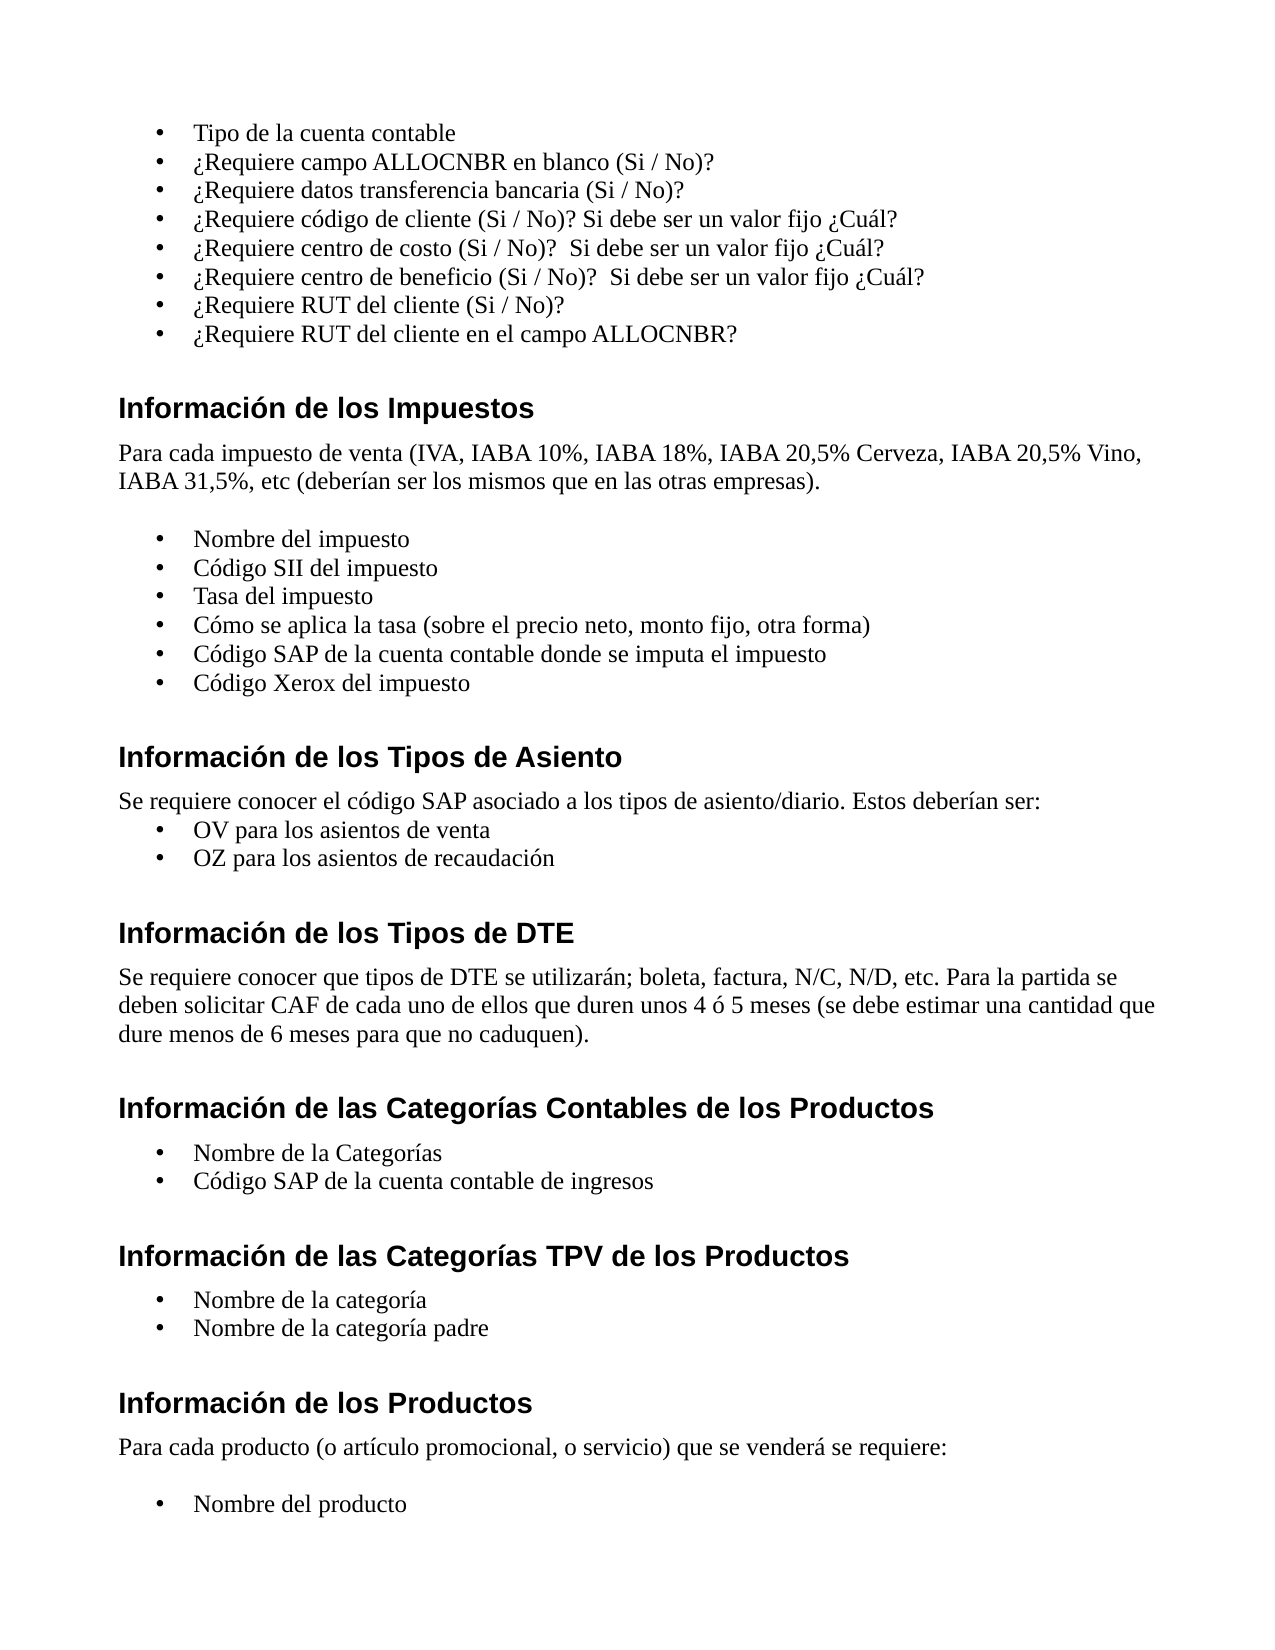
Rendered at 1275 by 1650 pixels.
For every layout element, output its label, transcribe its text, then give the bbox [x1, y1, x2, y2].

list Cómo se aplica la tasa (sobre el precio neto, monto fijo, otra forma) [156, 610, 1157, 639]
list ¿Requiere código de cliente (Si / No)? Si debe ser un valor fijo ¿Cuál? [156, 204, 1157, 233]
list ¿Requiere campo ALLOCNBR en blanco (Si / No)? [156, 147, 1157, 176]
list ¿Requiere RUT del cliente en el campo ALLOCNBR? [156, 319, 1157, 348]
subtitle Información de los Tipos de DTE [118, 916, 1157, 949]
text Se requiere conocer el código SAP asociado a los tipos de asiento/diario. Estos deberían ser: [118, 786, 1157, 815]
text Para cada impuesto de venta (IVA, IABA 10%, IABA 18%, IABA 20,5% Cerveza, IABA 20,5% Vino, IABA 31,5%, etc (deberían ser los mismos que en las otras empresas). [118, 438, 1157, 495]
subtitle Información de los Tipos de Asiento [118, 740, 1157, 773]
list OZ para los asientos de recaudación [156, 843, 1157, 872]
subtitle Información de los Productos [118, 1386, 1157, 1419]
list Nombre de la categoría padre [156, 1313, 1157, 1342]
list ¿Requiere RUT del cliente (Si / No)? [156, 291, 1157, 319]
list ¿Requiere centro de costo (Si / No)? Si debe ser un valor fijo ¿Cuál? [156, 233, 1157, 262]
list Nombre de la categoría [156, 1285, 1157, 1313]
subtitle Información de las Categorías TPV de los Productos [118, 1238, 1157, 1272]
list Código SII del impuesto [156, 553, 1157, 581]
list Código Xerox del impuesto [156, 668, 1157, 696]
text Para cada producto (o artículo promocional, o servicio) que se venderá se requiere: [118, 1432, 1157, 1461]
list Nombre del producto [156, 1489, 1157, 1518]
list Nombre de la Categorías [156, 1138, 1157, 1166]
list Tipo de la cuenta contable [156, 118, 1157, 147]
list ¿Requiere datos transferencia bancaria (Si / No)? [156, 176, 1157, 204]
subtitle Información de las Categorías Contables de los Productos [118, 1091, 1157, 1125]
subtitle Información de los Impuestos [118, 391, 1157, 425]
list ¿Requiere centro de beneficio (Si / No)? Si debe ser un valor fijo ¿Cuál? [156, 262, 1157, 291]
list OV para los asientos de venta [156, 815, 1157, 843]
list Código SAP de la cuenta contable de ingresos [156, 1166, 1157, 1195]
list Nombre del impuesto [156, 524, 1157, 553]
text Se requiere conocer que tipos de DTE se utilizarán; boleta, factura, N/C, N/D, etc. Para la partida se deben solicitar CAF de cada uno de ellos que duren unos 4 ó 5 meses (se debe estimar una cantidad que dure menos de 6 meses para que no caduquen). [118, 962, 1157, 1048]
list Código SAP de la cuenta contable donde se imputa el impuesto [156, 639, 1157, 668]
list Tasa del impuesto [156, 581, 1157, 610]
